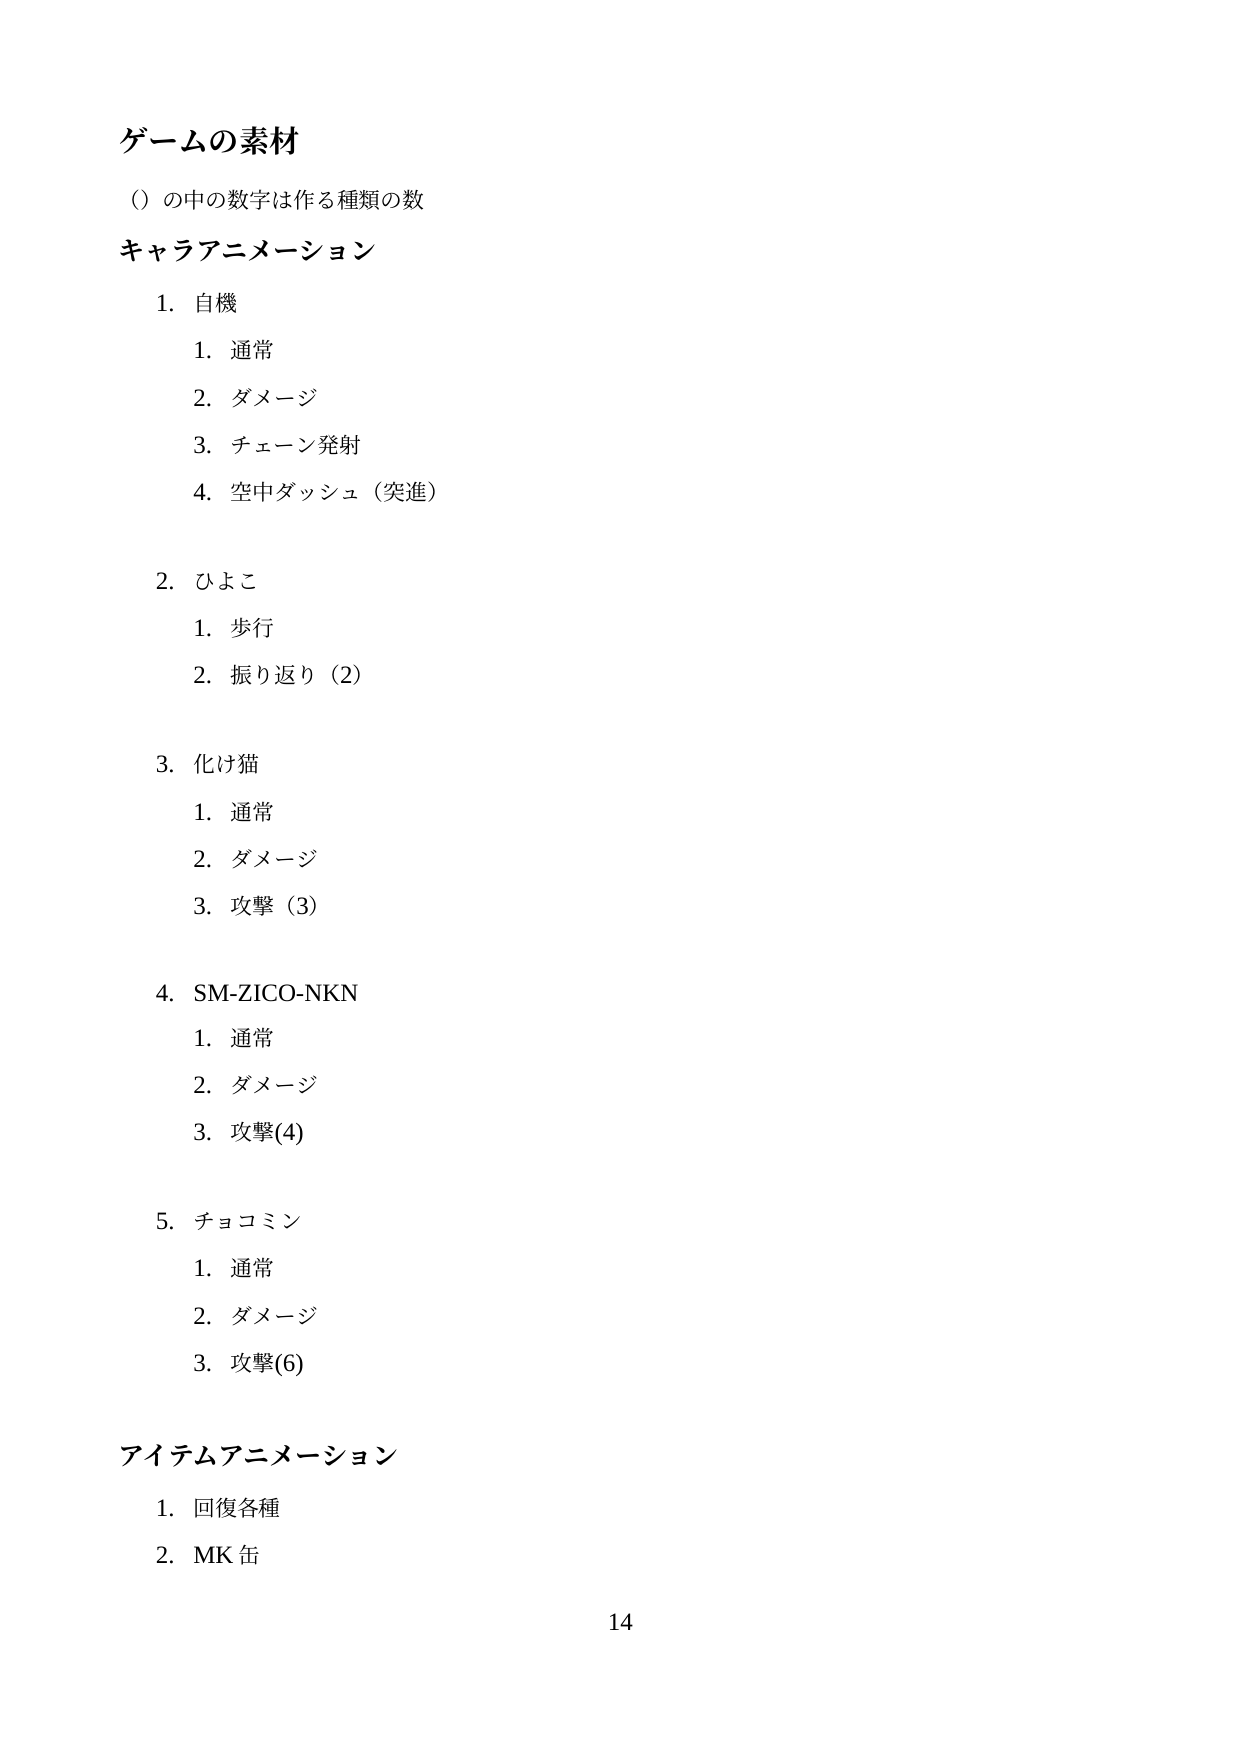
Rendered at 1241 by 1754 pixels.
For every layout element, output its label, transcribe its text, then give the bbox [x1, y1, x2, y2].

list 化け猫 [156, 747, 1122, 779]
list SM-ZICO-NKN [156, 978, 1122, 1007]
text キャラアニメーション [118, 230, 1122, 268]
list 自機 [156, 286, 1122, 318]
list ダメージ [193, 842, 1122, 873]
list MK缶 [156, 1538, 1122, 1570]
list チョコミン [156, 1204, 1122, 1236]
list ダメージ [193, 1068, 1122, 1100]
list ダメージ [193, 381, 1122, 412]
list 通常 [193, 334, 1122, 365]
list 通常 [193, 1252, 1122, 1283]
list 攻撃(6) [193, 1346, 1122, 1421]
text ゲームの素材 [118, 118, 1122, 162]
list 歩行 [193, 611, 1122, 643]
list ダメージ [193, 1299, 1122, 1330]
list 通常 [193, 1021, 1122, 1053]
list 振り返り（2） [193, 658, 1122, 733]
list 通常 [193, 795, 1122, 826]
text （）の中の数字は作る種類の数 [118, 183, 1122, 215]
text アイテムアニメーション [118, 1435, 1122, 1472]
list 攻撃（3） [193, 889, 1122, 964]
list 空中ダッシュ（突進） [193, 475, 1122, 550]
list 回復各種 [156, 1491, 1122, 1522]
list 攻撃(4) [193, 1116, 1122, 1190]
list チェーン発射 [193, 428, 1122, 459]
list ひよこ [156, 564, 1122, 596]
